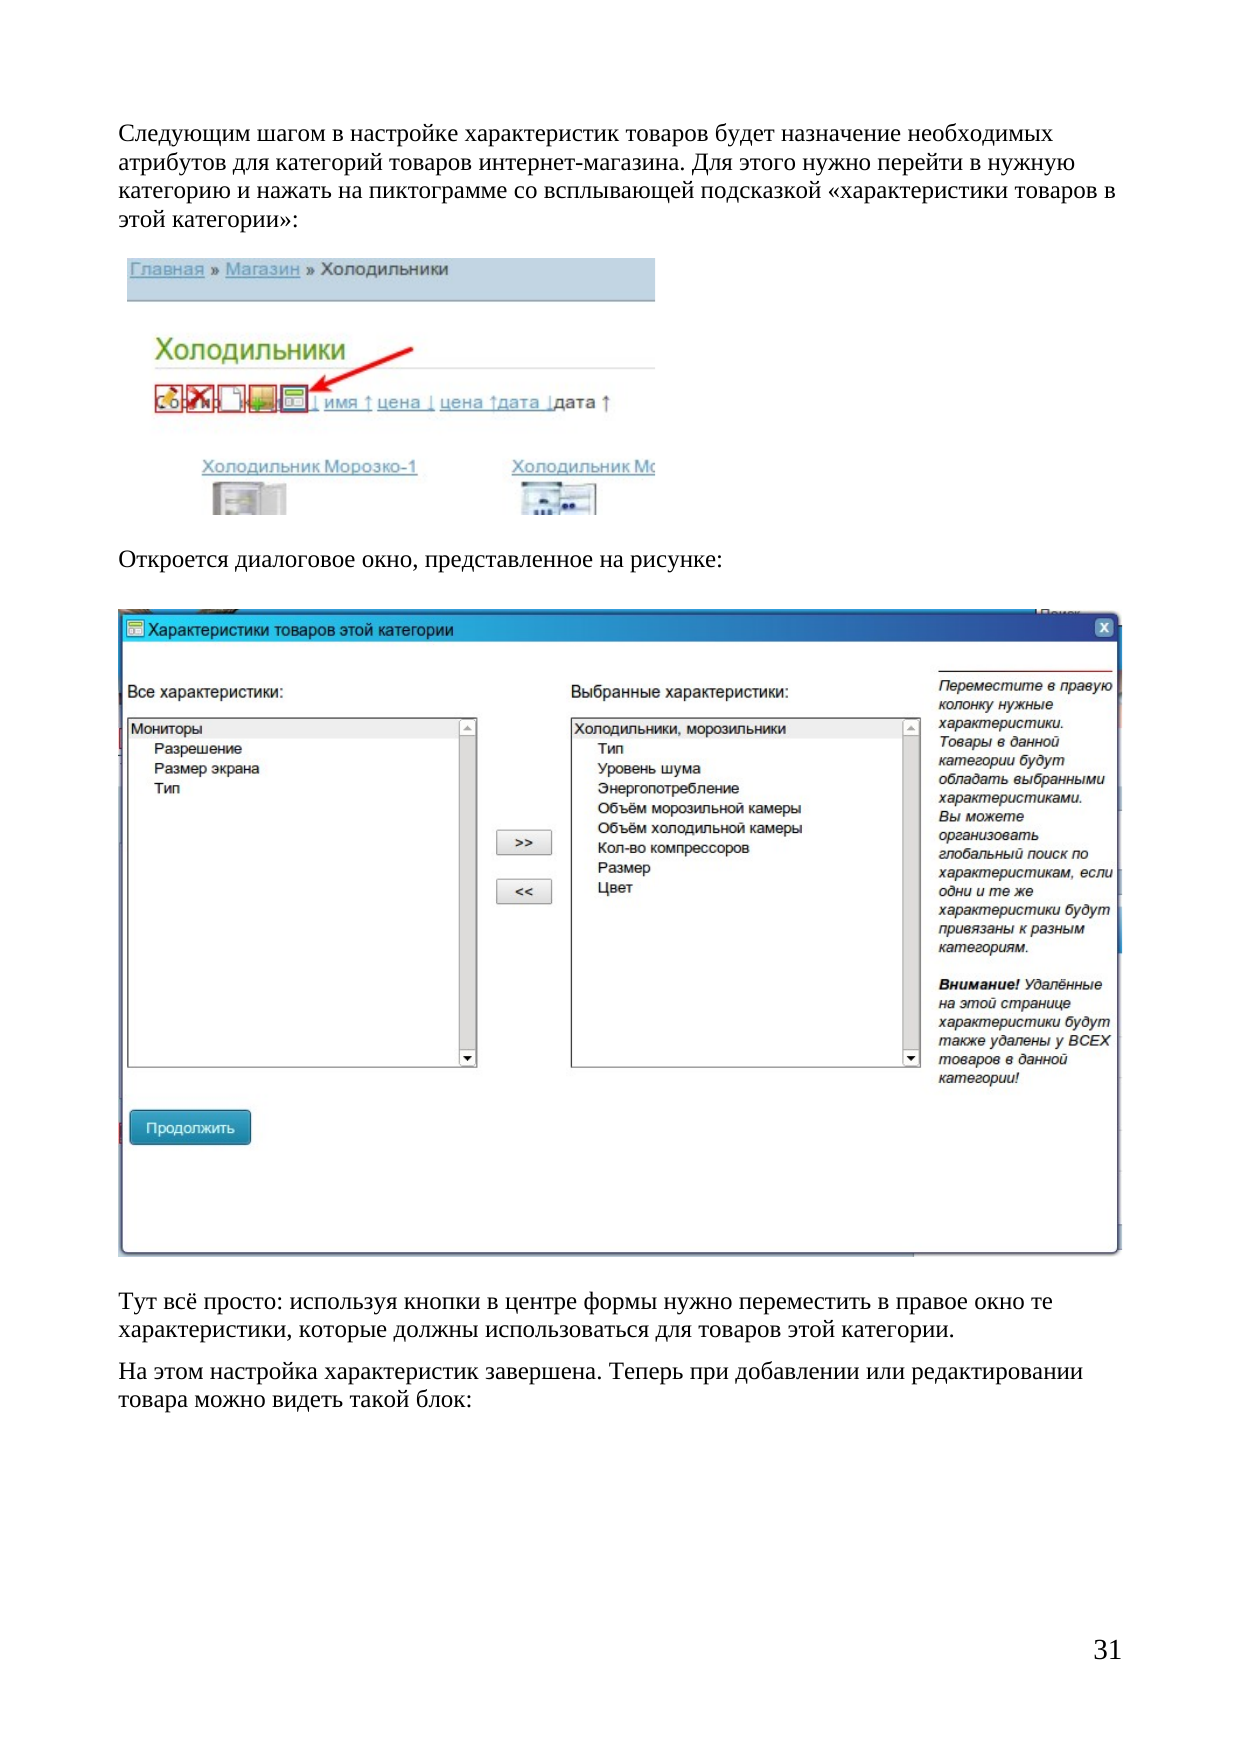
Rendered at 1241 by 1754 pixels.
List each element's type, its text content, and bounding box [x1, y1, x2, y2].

text Тут всё просто: используя кнопки в центре формы нужно переместить в правое окно те характеристики, которые должны использоваться для товаров этой категории. [118, 1257, 1122, 1343]
text Откроется диалоговое окно, представленное на рисунке: [118, 246, 1122, 573]
picture [127, 258, 656, 515]
text Следующим шагом в настройке характеристик товаров будет назначение необходимых атрибутов для категорий товаров интернет-магазина. Для этого нужно перейти в нужную категорию и нажать на пиктограмме со всплывающей подсказкой «характеристики товаров в этой категории»: [118, 118, 1122, 233]
text На этом настройка характеристик завершена. Теперь при добавлении или редактировании товара можно видеть такой блок: [118, 1356, 1122, 1413]
picture [118, 609, 1123, 1257]
text [118, 586, 1122, 609]
